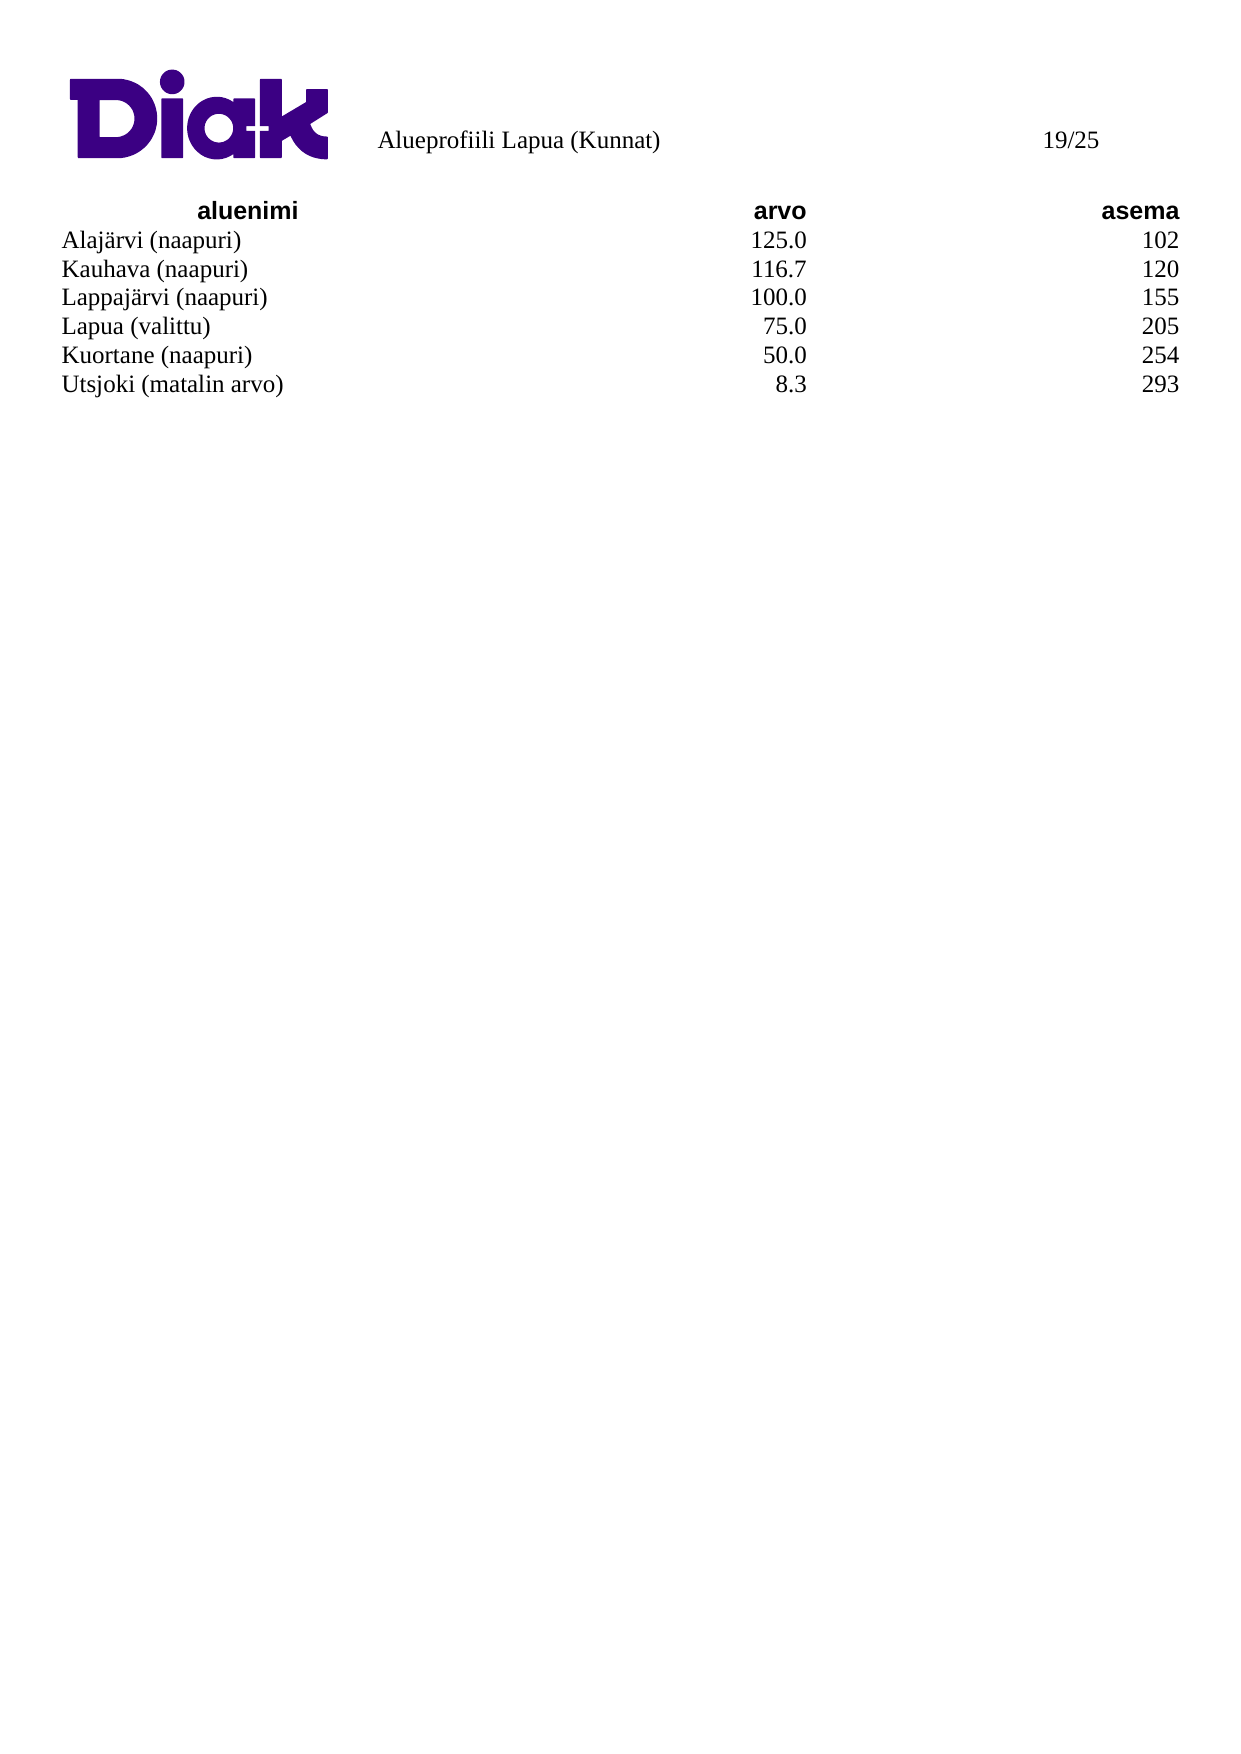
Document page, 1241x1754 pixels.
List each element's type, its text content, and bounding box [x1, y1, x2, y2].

table_header arvo [434, 196, 806, 225]
table_cell 116.7 [434, 254, 806, 282]
table_cell Kuortane (naapuri) [61, 340, 434, 369]
table_cell 293 [806, 369, 1179, 397]
table_cell 155 [806, 283, 1179, 311]
table_cell 205 [806, 311, 1179, 340]
table_cell 75.0 [434, 311, 806, 340]
table_cell 102 [806, 225, 1179, 254]
table_header aluenimi [61, 196, 434, 225]
table_cell 125.0 [434, 225, 806, 254]
table_cell 100.0 [434, 283, 806, 311]
table_cell 50.0 [434, 340, 806, 369]
table_header asema [806, 196, 1179, 225]
table_cell 254 [806, 340, 1179, 369]
table_cell Lapua (valittu) [61, 311, 434, 340]
table_cell 8.3 [434, 369, 806, 397]
table_cell 120 [806, 254, 1179, 282]
table_cell Kauhava (naapuri) [61, 254, 434, 282]
table_cell Alajärvi (naapuri) [61, 225, 434, 254]
table_cell Lappajärvi (naapuri) [61, 283, 434, 311]
table_cell Utsjoki (matalin arvo) [61, 369, 434, 397]
